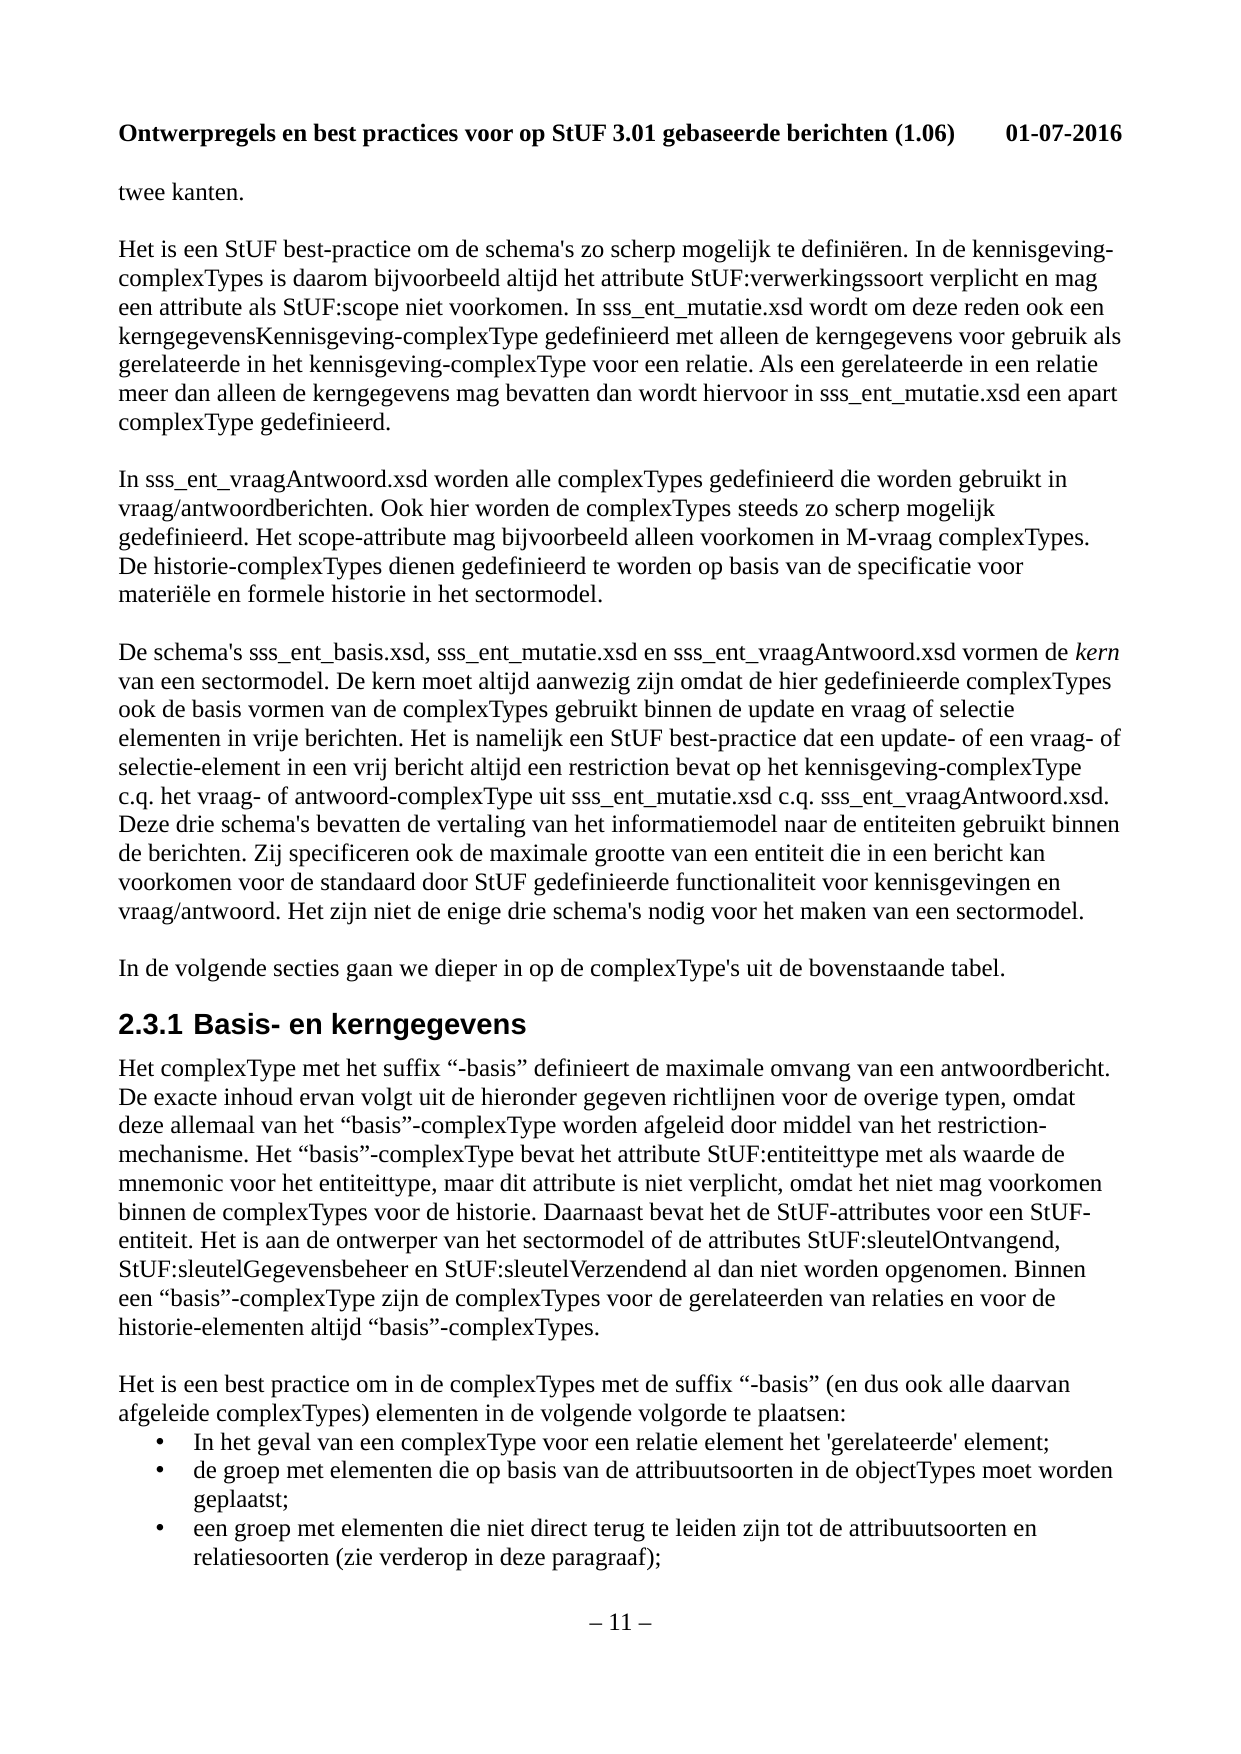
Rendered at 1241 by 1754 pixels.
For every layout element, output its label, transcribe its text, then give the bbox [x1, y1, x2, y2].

text De schema's sss_ent_basis.xsd, sss_ent_mutatie.xsd en sss_ent_vraagAntwoord.xsd vormen de kern van een sectormodel. De kern moet altijd aanwezig zijn omdat de hier gedefinieerde complexTypes ook de basis vormen van de complexTypes gebruikt binnen de update en vraag of selectie elementen in vrije berichten. Het is namelijk een StUF best-practice dat een update- of een vraag- of selectie-element in een vrij bericht altijd een restriction bevat op het kennisgeving-complexType c.q. het vraag- of antwoord-complexType uit sss_ent_mutatie.xsd c.q. sss_ent_vraagAntwoord.xsd. Deze drie schema's bevatten de vertaling van het informatiemodel naar de entiteiten gebruikt binnen de berichten. Zij specificeren ook de maximale grootte van een entiteit die in een bericht kan voorkomen voor de standaard door StUF gedefinieerde functionaliteit voor kennisgevingen en vraag/antwoord. Het zijn niet de enige drie schema's nodig voor het maken van een sectormodel. [118, 637, 1122, 924]
text Het is een StUF best-practice om de schema's zo scherp mogelijk te definiëren. In de kennisgeving-complexTypes is daarom bijvoorbeeld altijd het attribute StUF:verwerkingssoort verplicht en mag een attribute als StUF:scope niet voorkomen. In sss_ent_mutatie.xsd wordt om deze reden ook een kerngegevensKennisgeving-complexType gedefinieerd met alleen de kerngegevens voor gebruik als gerelateerde in het kennisgeving-complexType voor een relatie. Als een gerelateerde in een relatie meer dan alleen de kerngegevens mag bevatten dan wordt hiervoor in sss_ent_mutatie.xsd een apart complexType gedefinieerd. [118, 234, 1122, 436]
list de groep met elementen die op basis van de attribuutsoorten in de objectTypes moet worden geplaatst; [156, 1456, 1122, 1513]
text Het complexType met het suffix “-basis” definieert de maximale omvang van een antwoordbericht. De exacte inhoud ervan volgt uit de hieronder gegeven richtlijnen voor de overige typen, omdat deze allemaal van het “basis”-complexType worden afgeleid door middel van het restriction-mechanisme. Het “basis”-complexType bevat het attribute StUF:entiteittype met als waarde de mnemonic voor het entiteittype, maar dit attribute is niet verplicht, omdat het niet mag voorkomen binnen de complexTypes voor de historie. Daarnaast bevat het de StUF-attributes voor een StUF-entiteit. Het is aan de ontwerper van het sectormodel of de attributes StUF:sleutelOntvangend, StUF:sleutelGegevensbeheer en StUF:sleutelVerzendend al dan niet worden opgenomen. Binnen een “basis”-complexType zijn de complexTypes voor de gerelateerden van relaties en voor de historie-elementen altijd “basis”-complexTypes. [118, 1053, 1122, 1341]
list een groep met elementen die niet direct terug te leiden zijn tot de attribuutsoorten en relatiesoorten (zie verderop in deze paragraaf); [156, 1513, 1122, 1571]
list In het geval van een complexType voor een relatie element het 'gerelateerde' element; [156, 1427, 1122, 1456]
text Het is een best practice om in de complexTypes met de suffix “-basis” (en dus ook alle daarvan afgeleide complexTypes) elementen in de volgende volgorde te plaatsen: [118, 1369, 1122, 1427]
text twee kanten. [118, 177, 1122, 206]
text In sss_ent_vraagAntwoord.xsd worden alle complexTypes gedefinieerd die worden gebruikt in vraag/antwoordberichten. Ook hier worden de complexTypes steeds zo scherp mogelijk gedefinieerd. Het scope-attribute mag bijvoorbeeld alleen voorkomen in M-vraag complexTypes. De historie-complexTypes dienen gedefinieerd te worden op basis van de specificatie voor materiële en formele historie in het sectormodel. [118, 464, 1122, 608]
text In de volgende secties gaan we dieper in op de complexType's uit de bovenstaande tabel. [118, 953, 1122, 982]
subtitle Basis- en kerngegevens [118, 1007, 1122, 1041]
